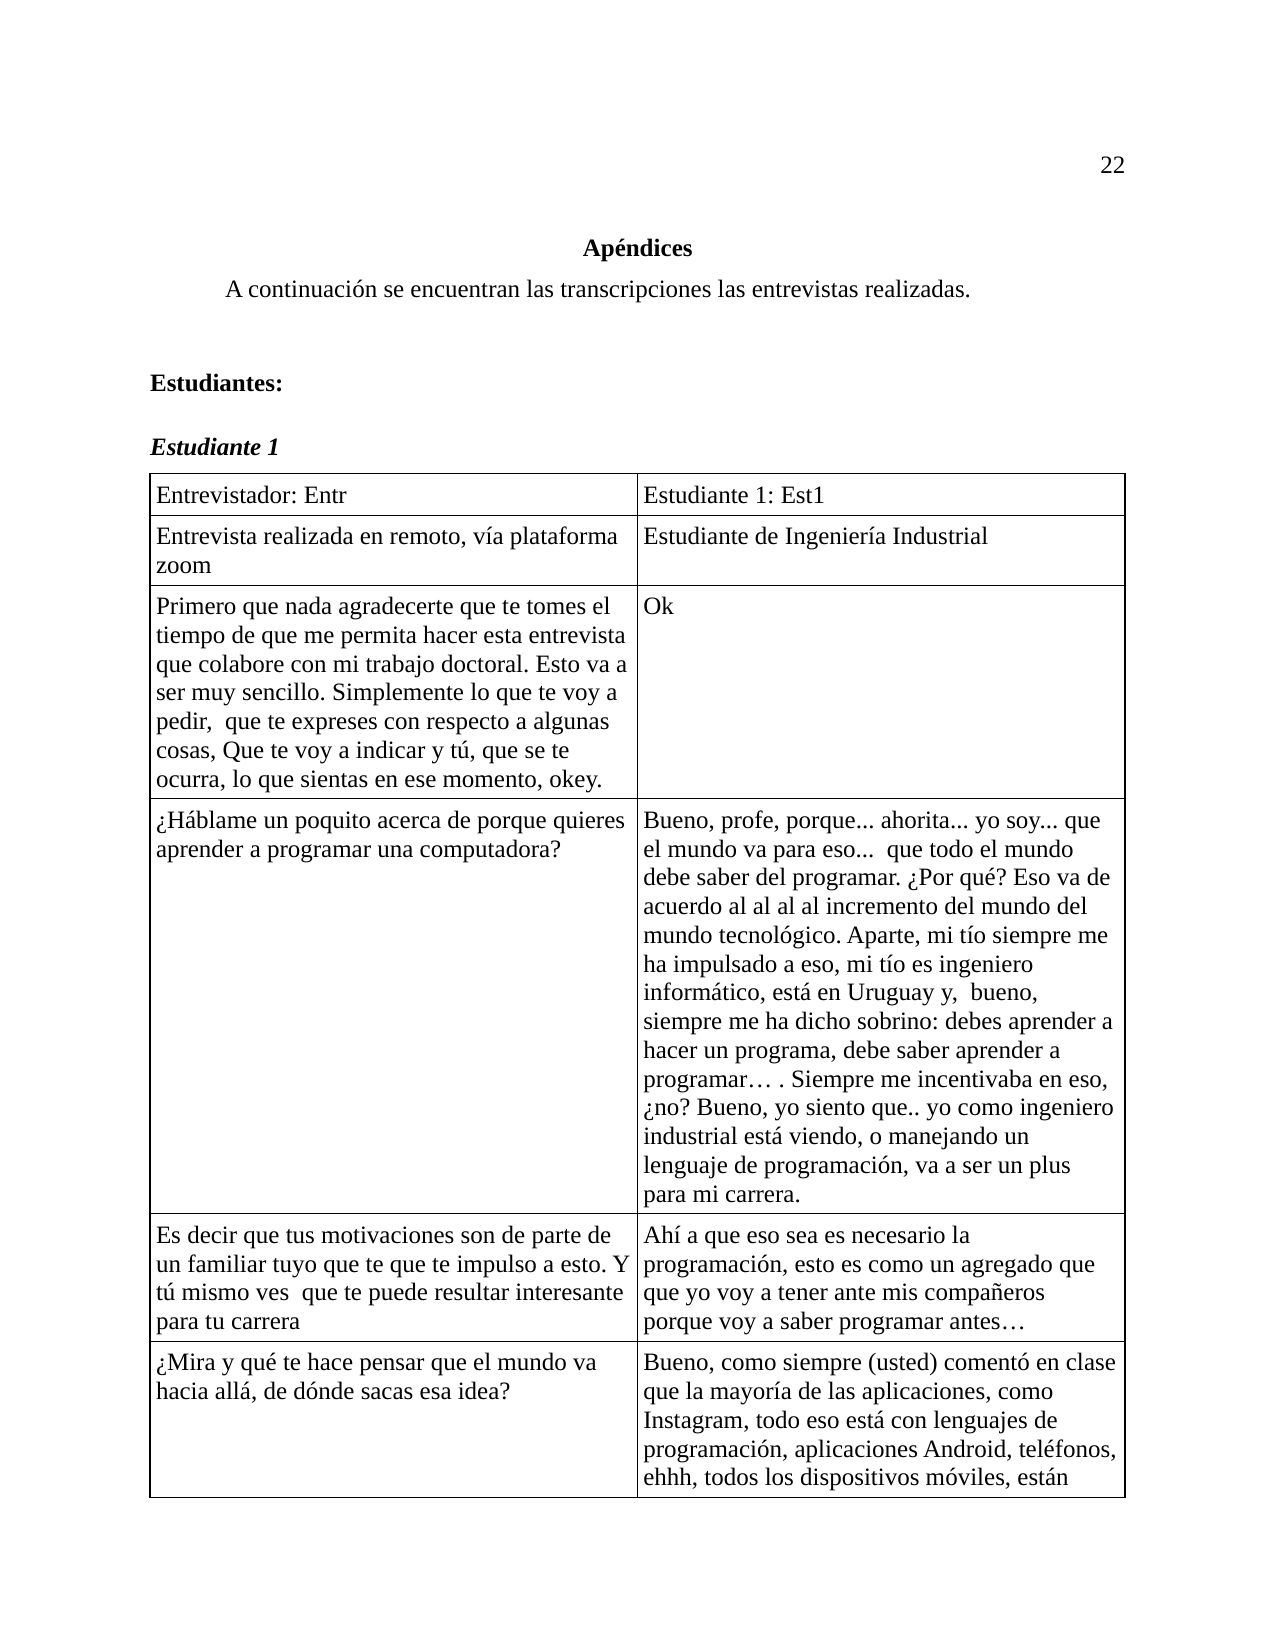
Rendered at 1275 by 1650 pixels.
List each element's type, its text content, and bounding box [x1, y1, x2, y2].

table_header Entrevistador: Entr [151, 474, 637, 514]
table_cell Estudiante de Ingeniería Industrial [638, 516, 1124, 584]
table_cell Bueno, profe, porque... ahorita... yo soy... que el mundo va para eso... que todo el mundo debe saber del programar. ¿Por qué? Eso va de acuerdo al al al al incremento del mundo del mundo tecnológico. Aparte, mi tío siempre me ha impulsado a eso, mi tío es ingeniero informático, está en Uruguay y, bueno, siempre me ha dicho sobrino: debes aprender a hacer un programa, debe saber aprender a programar… . Siempre me incentivaba en eso, ¿no? Bueno, yo siento que.. yo como ingeniero industrial está viendo, o manejando un lenguaje de programación, va a ser un plus para mi carrera. [638, 799, 1124, 1213]
table_cell ¿Háblame un poquito acerca de porque quieres aprender a programar una computadora? [151, 799, 637, 1213]
table_cell Bueno, como siempre (usted) comentó en clase que la mayoría de las aplicaciones, como Instagram, todo eso está con lenguajes de programación, aplicaciones Android, teléfonos, ehhh, todos los dispositivos móviles, están [638, 1342, 1124, 1497]
subtitle Estudiantes: [150, 368, 1125, 396]
table_cell ¿Mira y qué te hace pensar que el mundo va hacia allá, de dónde sacas esa idea? [151, 1342, 637, 1497]
text A continuación se encuentran las transcripciones las entrevistas realizadas. [150, 274, 1125, 303]
table_header Estudiante 1: Est1 [638, 474, 1124, 514]
table_cell Primero que nada agradecerte que te tomes el tiempo de que me permita hacer esta entrevista que colabore con mi trabajo doctoral. Esto va a ser muy sencillo. Simplemente lo que te voy a pedir, que te expreses con respecto a algunas cosas, Que te voy a indicar y tú, que se te ocurra, lo que sientas en ese momento, okey. [151, 586, 637, 798]
subtitle Estudiante 1 [150, 432, 1125, 461]
table_cell Es decir que tus motivaciones son de parte de un familiar tuyo que te que te impulso a esto. Y tú mismo ves que te puede resultar interesante para tu carrera [151, 1214, 637, 1341]
table_cell Ok [638, 586, 1124, 798]
table_cell Ahí a que eso sea es necesario la programación, esto es como un agregado que que yo voy a tener ante mis compañeros porque voy a saber programar antes… [638, 1214, 1124, 1341]
table_cell Entrevista realizada en remoto, vía plataforma zoom [151, 516, 637, 584]
subtitle Apéndices [150, 233, 1125, 262]
